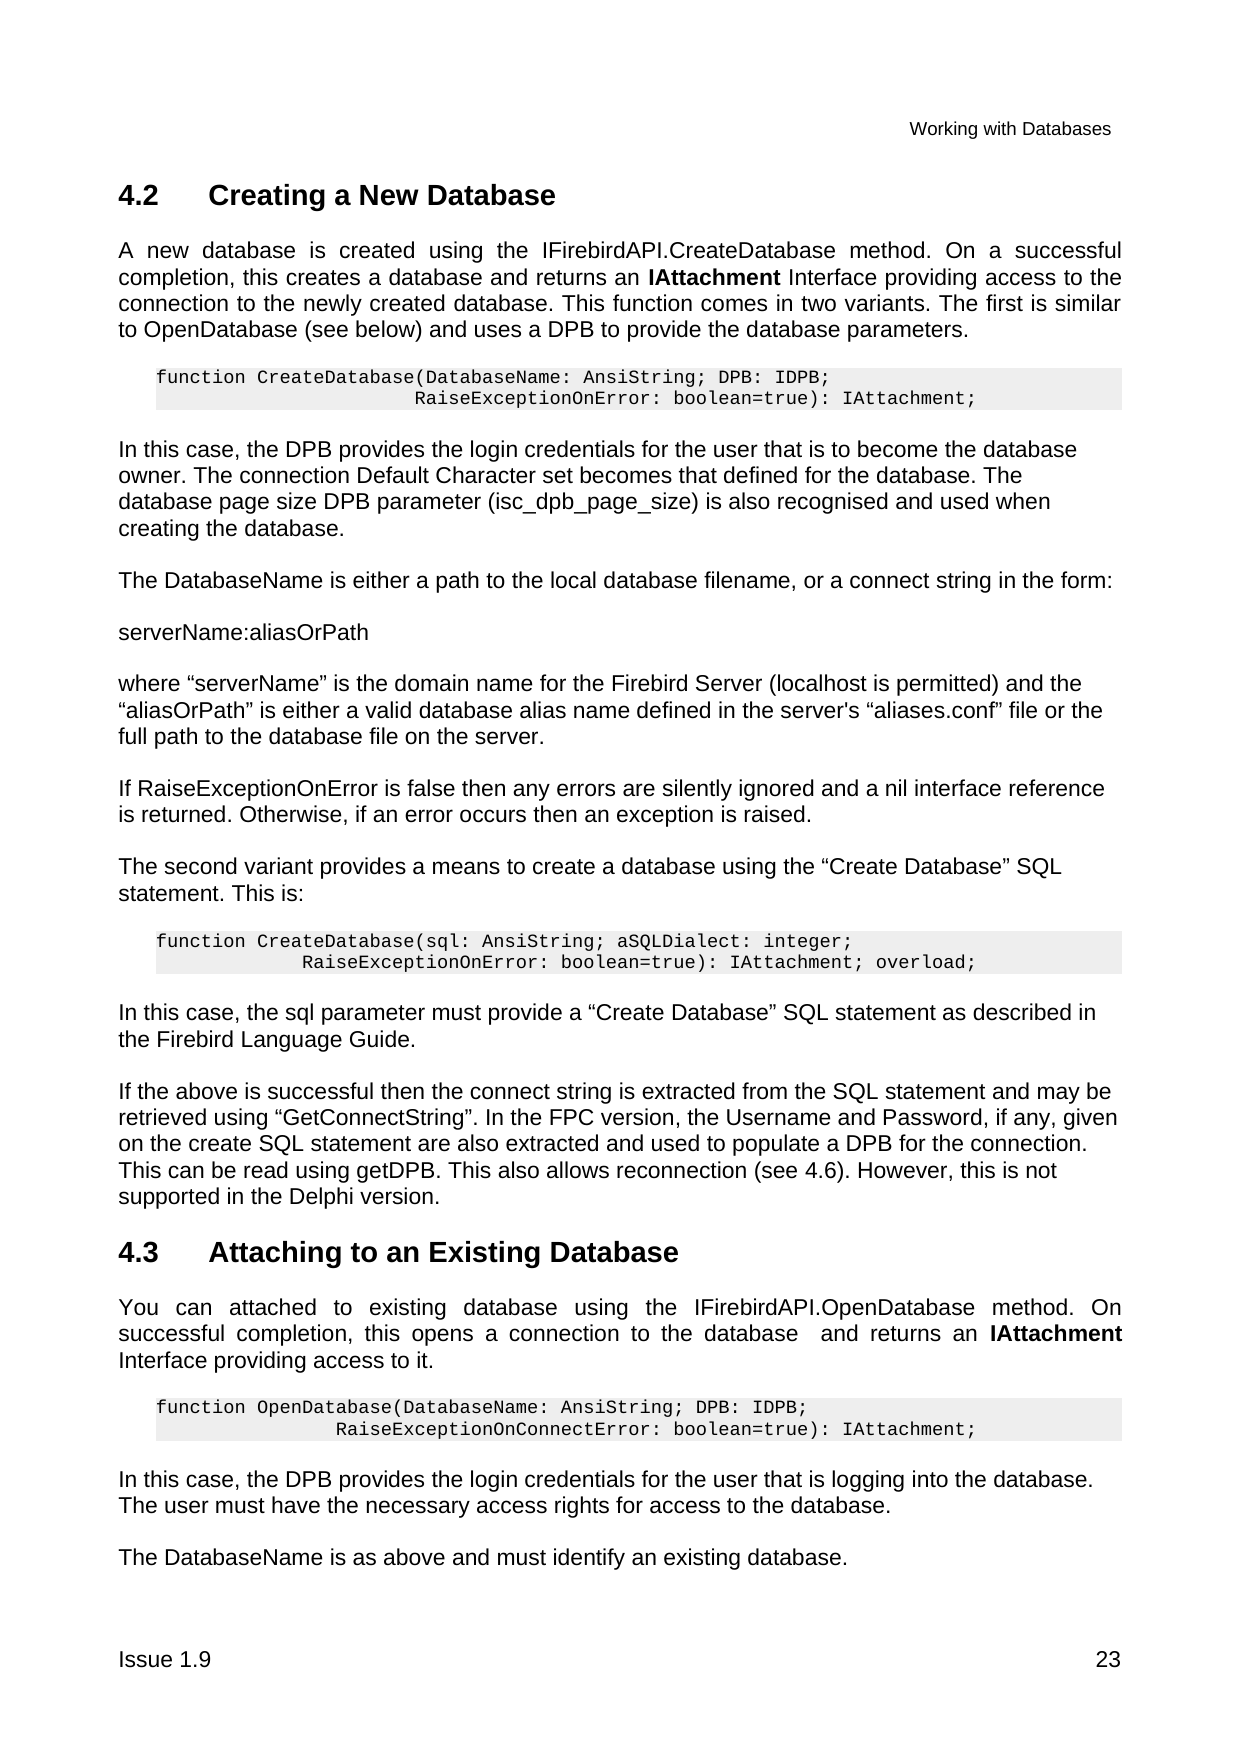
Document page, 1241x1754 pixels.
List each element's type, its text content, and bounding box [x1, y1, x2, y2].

text In this case, the sql parameter must provide a “Create Database” SQL statement as described in the Firebird Language Guide. [118, 999, 1122, 1052]
text function CreateDatabase(sql: AnsiString; aSQLDialect: integer; [156, 931, 1122, 953]
text If the above is successful then the connect string is extracted from the SQL statement and may be retrieved using “GetConnectString”. In the FPC version, the Username and Password, if any, given on the create SQL statement are also extracted and used to populate a DPB for the connection. This can be read using getDPB. This also allows reconnection (see 4.6). However, this is not supported in the Delphi version. [118, 1078, 1122, 1209]
text where “serverName” is the domain name for the Firebird Server (localhost is permitted) and the “aliasOrPath” is either a valid database alias name defined in the server's “aliases.conf” file or the full path to the database file on the server. [118, 670, 1122, 749]
text The second variant provides a means to create a database using the “Create Database” SQL statement. This is: [118, 853, 1122, 906]
text A new database is created using the IFirebirdAPI.CreateDatabase method. On a successful completion, this creates a database and returns an IAttachment Interface providing access to the connection to the newly created database. This function comes in two variants. The first is similar to OpenDatabase (see below) and uses a DPB to provide the database parameters. [118, 237, 1122, 343]
subtitle Attaching to an Existing Database [118, 1235, 1122, 1268]
text RaiseExceptionOnError: boolean=true): IAttachment; [156, 389, 1122, 410]
text In this case, the DPB provides the login credentials for the user that is to become the database owner. The connection Default Character set becomes that defined for the database. The database page size DPB parameter (isc_dpb_page_size) is also recognised and used when creating the database. [118, 436, 1122, 541]
text In this case, the DPB provides the login credentials for the user that is logging into the database. The user must have the necessary access rights for access to the database. [118, 1466, 1122, 1519]
text You can attached to existing database using the IFirebirdAPI.OpenDatabase method. On successful completion, this opens a connection to the database and returns an IAttachment Interface providing access to it. [118, 1294, 1122, 1373]
text The DatabaseName is either a path to the local database filename, or a connect string in the form: [118, 567, 1122, 593]
text If RaiseExceptionOnError is false then any errors are silently ignored and a nil interface reference is returned. Otherwise, if an error occurs then an exception is raised. [118, 775, 1122, 828]
text function OpenDatabase(DatabaseName: AnsiString; DPB: IDPB; [156, 1398, 1122, 1419]
subtitle Creating a New Database [118, 178, 1122, 212]
text function CreateDatabase(DatabaseName: AnsiString; DPB: IDPB; [156, 368, 1122, 389]
text RaiseExceptionOnError: boolean=true): IAttachment; overload; [156, 953, 1122, 974]
text serverName:aliasOrPath [118, 618, 1122, 645]
text The DatabaseName is as above and must identify an existing database. [118, 1544, 1122, 1571]
text RaiseExceptionOnConnectError: boolean=true): IAttachment; [156, 1419, 1122, 1441]
